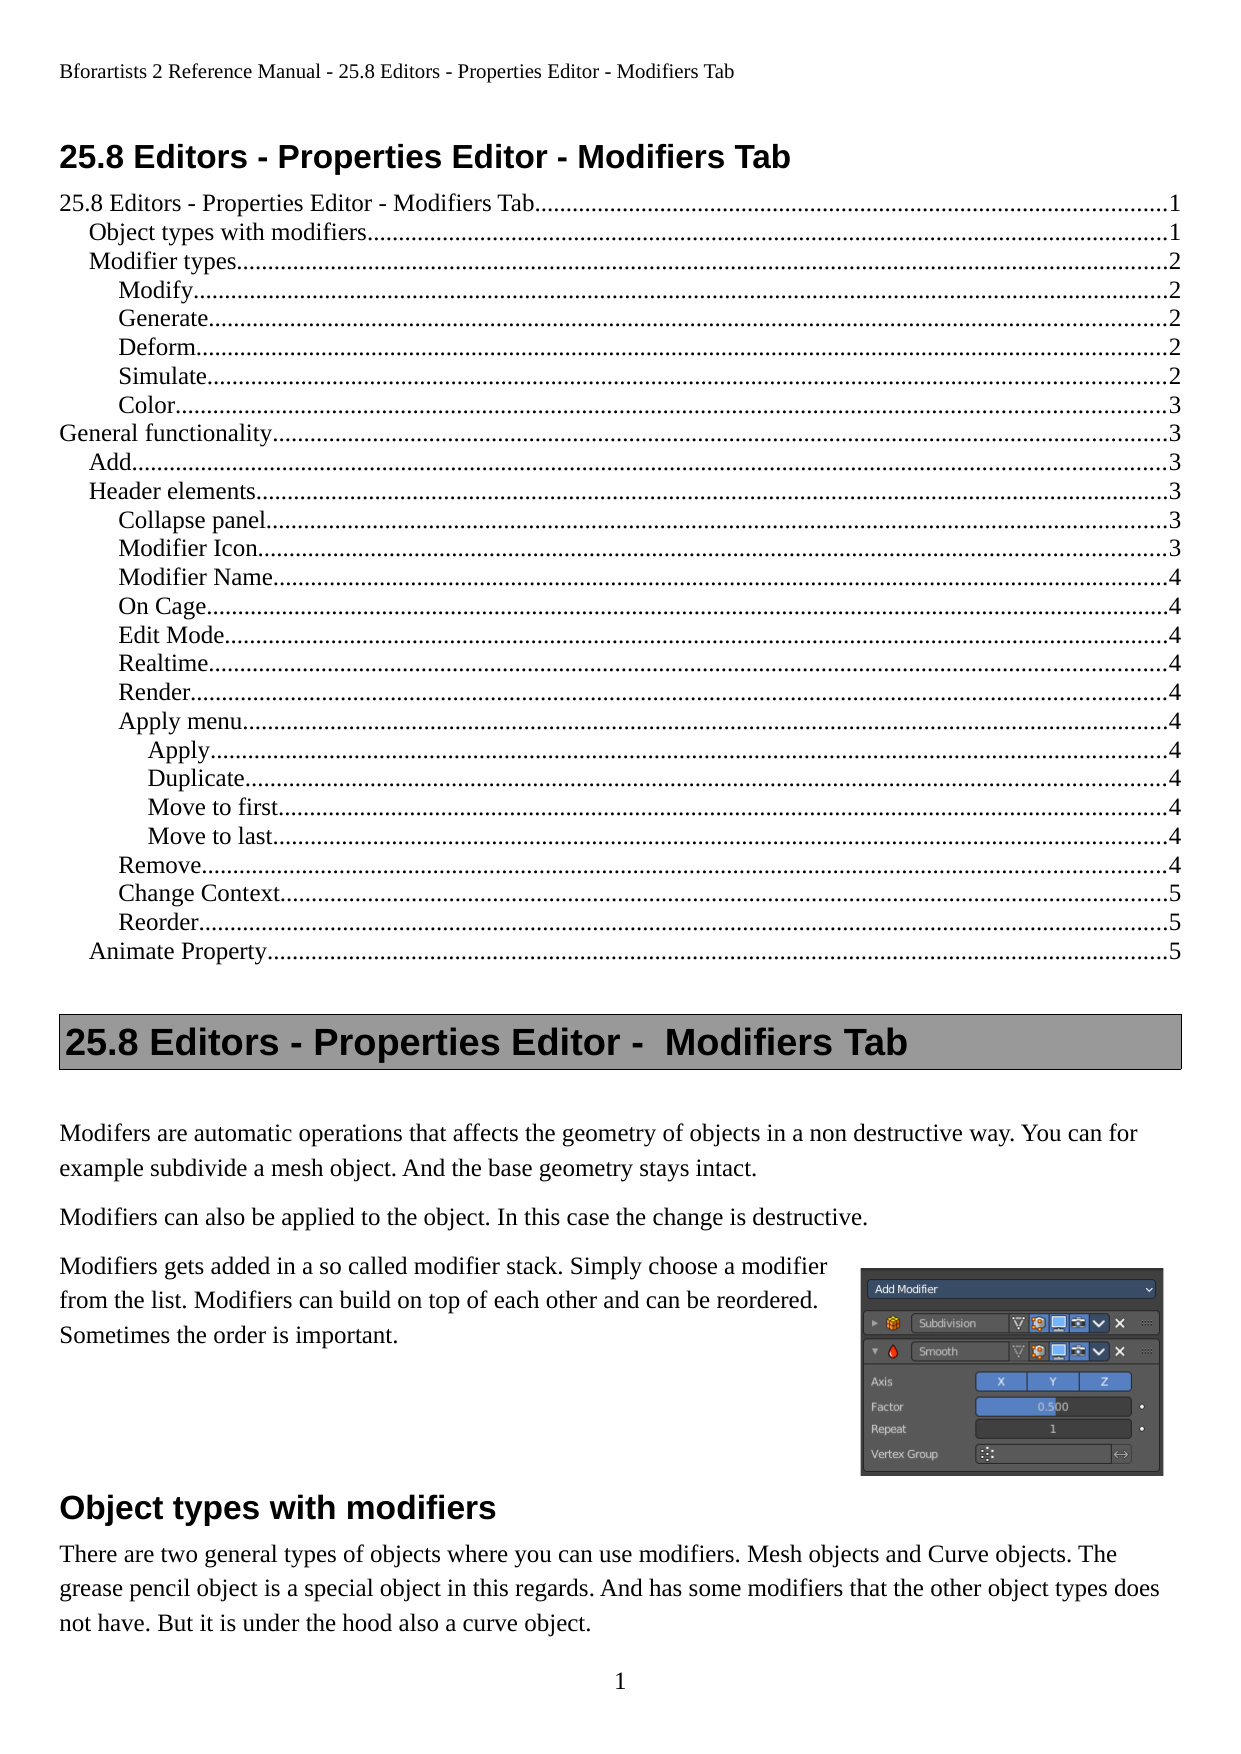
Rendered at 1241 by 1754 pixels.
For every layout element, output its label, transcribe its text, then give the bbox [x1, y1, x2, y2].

text Reorder 5 [118, 907, 1181, 936]
text Collapse panel 3 [118, 505, 1181, 533]
text There are two general types of objects where you can use modifiers. Mesh objects and Curve objects. The grease pencil object is a special object in this regards. And has some modifiers that the other object types does not have. But it is under the hood also a curve object. [59, 1539, 1181, 1637]
text Edit Mode 4 [118, 620, 1181, 648]
text Render 4 [118, 677, 1181, 706]
table_header 25.8 Editors - Properties Editor - Modifiers Tab [60, 1015, 1181, 1069]
text Object types with modifiers 1 [88, 217, 1181, 246]
text Deform 2 [118, 332, 1181, 361]
text Modifiers gets added in a so called modifier stack. Simply choose a modifier from the list. Modifiers can build on top of each other and can be reordered. Sometimes the order is important. [59, 1251, 1181, 1348]
text Header elements 3 [88, 476, 1181, 505]
text Color 3 [118, 390, 1181, 418]
subtitle Object types with modifiers [59, 1488, 1181, 1526]
text Modifier Name 4 [118, 562, 1181, 591]
text Modify 2 [118, 275, 1181, 303]
subtitle 25.8 Editors - Properties Editor - Modifiers Tab [59, 138, 1181, 176]
text Simulate 2 [118, 361, 1181, 390]
text Modifers are automatic operations that affects the geometry of objects in a non destructive way. You can for example subdivide a mesh object. And the base geometry stays intact. [59, 1118, 1181, 1181]
text On Cage 4 [118, 591, 1181, 620]
text Duplicate 4 [147, 763, 1181, 792]
text Modifier types 2 [88, 246, 1181, 275]
text Modifier Icon 3 [118, 533, 1181, 562]
text General functionality 3 [59, 418, 1181, 447]
picture [860, 1268, 1164, 1476]
text Animate Property 5 [88, 936, 1181, 965]
text Change Context 5 [118, 878, 1181, 907]
text 25.8 Editors - Properties Editor - Modifiers Tab 1 [59, 188, 1181, 217]
text Apply 4 [147, 735, 1181, 763]
text Modifiers can also be applied to the object. In this case the change is destructive. [59, 1202, 1181, 1231]
text Generate 2 [118, 303, 1181, 332]
text Remove 4 [118, 850, 1181, 878]
text Add 3 [88, 447, 1181, 476]
text Realtime 4 [118, 648, 1181, 677]
text Apply menu 4 [118, 706, 1181, 735]
text Move to last 4 [147, 821, 1181, 850]
text Move to first 4 [147, 792, 1181, 821]
